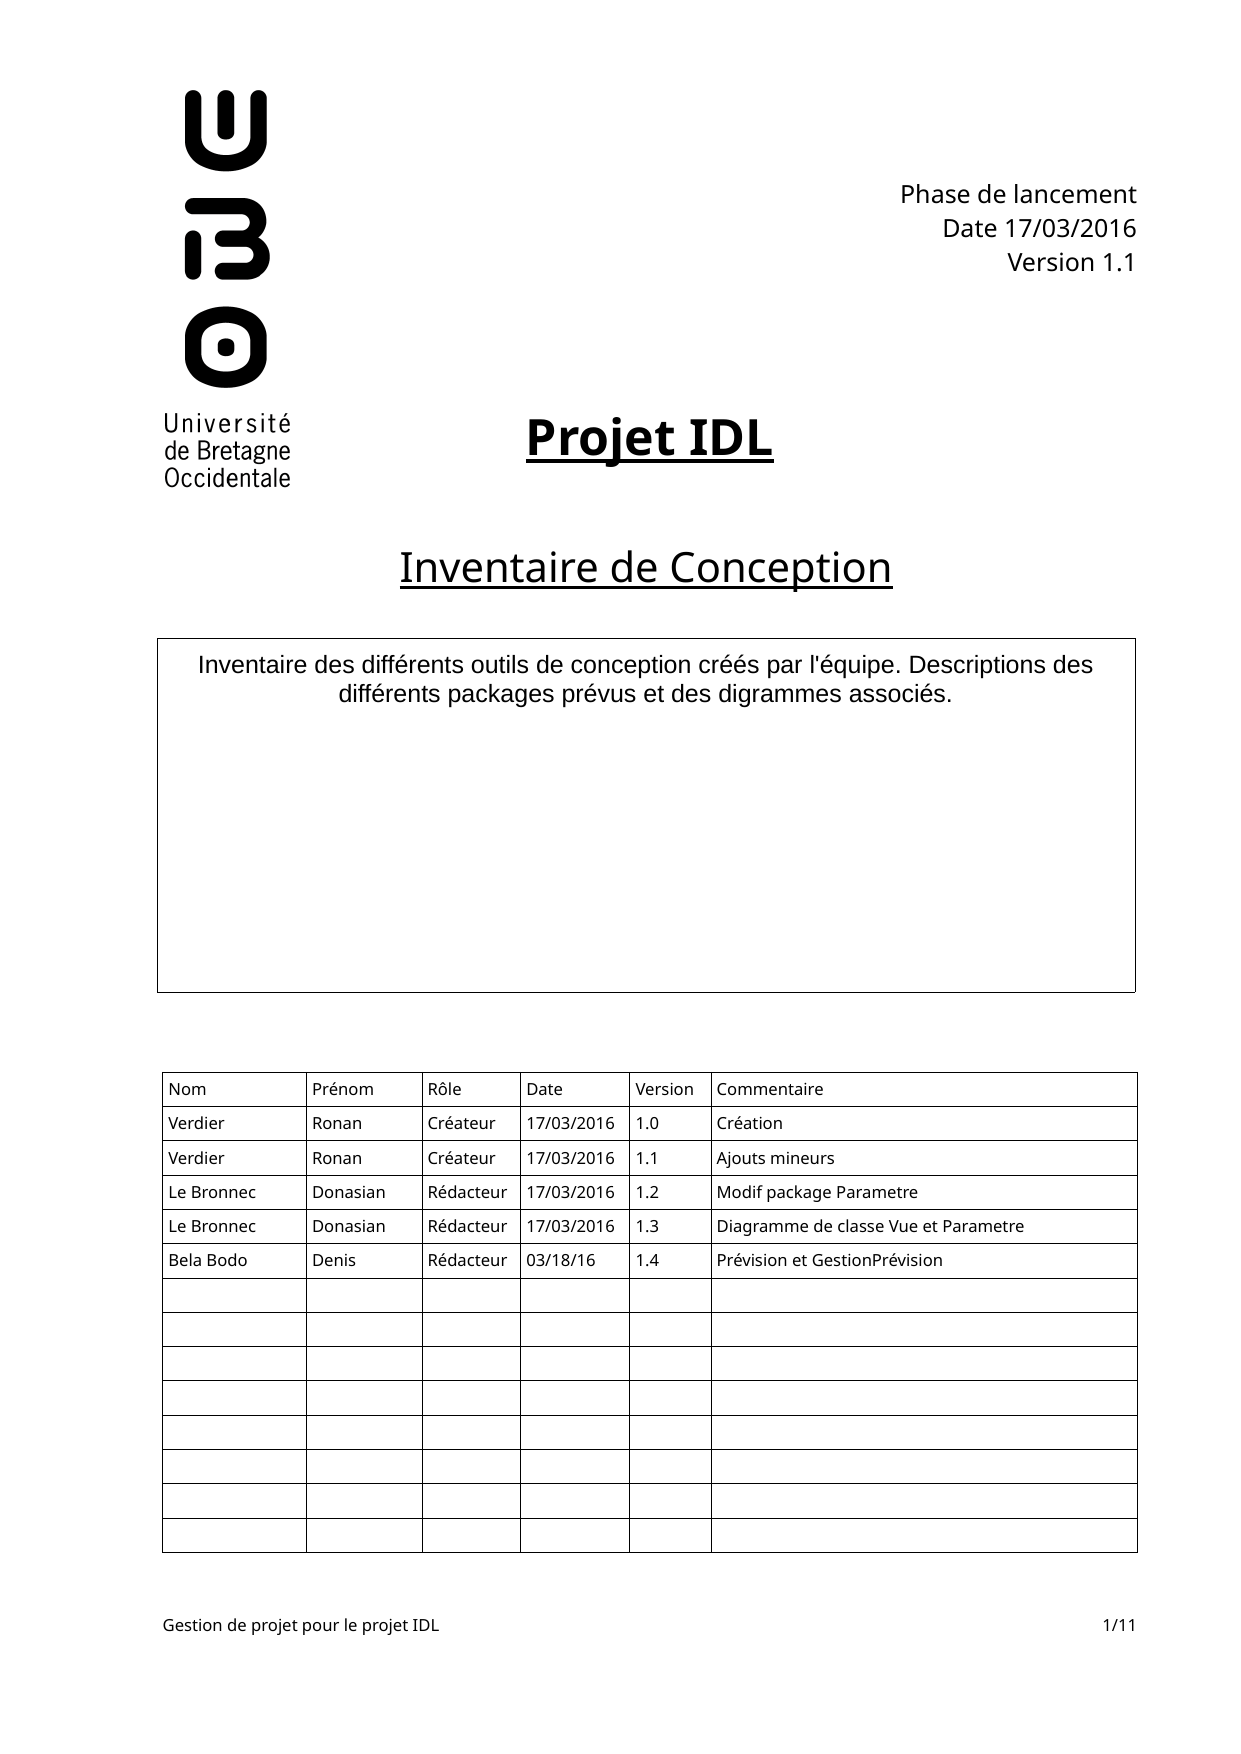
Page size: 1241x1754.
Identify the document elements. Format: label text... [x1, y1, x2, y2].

table_cell Denis [307, 1244, 422, 1277]
table_cell [712, 1279, 1137, 1312]
picture [131, 0, 323, 551]
table_cell 17/03/2016 [521, 1210, 629, 1243]
table_cell [163, 1484, 306, 1517]
table_cell Diagramme de classe Vue et Parametre [712, 1210, 1137, 1243]
table_cell Modif package Parametre [712, 1176, 1137, 1209]
table_cell [307, 1381, 422, 1414]
table_cell [423, 1313, 520, 1346]
table_cell [423, 1416, 520, 1449]
table_header Version [630, 1073, 711, 1106]
table_cell Créateur [423, 1107, 520, 1140]
table_cell [712, 1381, 1137, 1414]
table_header Date [521, 1073, 629, 1106]
table_cell [423, 1484, 520, 1517]
table_cell Donasian [307, 1210, 422, 1243]
table_cell [630, 1450, 711, 1483]
table_cell [521, 1347, 629, 1380]
table_cell [712, 1313, 1137, 1346]
table_cell [521, 1381, 629, 1414]
table_cell [307, 1347, 422, 1380]
table_cell [163, 1313, 306, 1346]
table_cell [521, 1416, 629, 1449]
table_cell [163, 1381, 306, 1414]
table_cell [423, 1279, 520, 1312]
table_cell [423, 1519, 520, 1552]
table_cell [630, 1279, 711, 1312]
table_cell [307, 1416, 422, 1449]
table_cell [712, 1450, 1137, 1483]
table_cell Prévision et GestionPrévision [712, 1244, 1137, 1277]
table_cell Ronan [307, 1141, 422, 1175]
table_cell 1.2 [630, 1176, 711, 1209]
table_cell 1.0 [630, 1107, 711, 1140]
table_cell [521, 1279, 629, 1312]
table_cell [423, 1450, 520, 1483]
table_cell [163, 1416, 306, 1449]
table_cell [307, 1484, 422, 1517]
table_cell [712, 1519, 1137, 1552]
table_cell [307, 1279, 422, 1312]
text Inventaire de Conception [166, 538, 1126, 594]
table_header Rôle [423, 1073, 520, 1106]
table_cell Rédacteur [423, 1244, 520, 1277]
table_cell Création [712, 1107, 1137, 1140]
text Projet IDL [307, 401, 992, 469]
table_cell [712, 1416, 1137, 1449]
table_cell [163, 1450, 306, 1483]
table_cell Ronan [307, 1107, 422, 1140]
table_cell Bela Bodo [163, 1244, 306, 1277]
table_cell [163, 1279, 306, 1312]
table_header Prénom [307, 1073, 422, 1106]
table_cell 1.3 [630, 1210, 711, 1243]
table_cell Rédacteur [423, 1176, 520, 1209]
table_cell [712, 1347, 1137, 1380]
table_cell Ajouts mineurs [712, 1141, 1137, 1175]
table_cell Le Bronnec [163, 1176, 306, 1209]
table_cell Verdier [163, 1141, 306, 1175]
table_cell [521, 1450, 629, 1483]
table_cell [630, 1484, 711, 1517]
text Inventaire des différents outils de conception créés par l'équipe. Descriptions des différents packages prévus et des digrammes associés. [166, 647, 1126, 708]
table_cell [423, 1381, 520, 1414]
table_cell 17/03/2016 [521, 1107, 629, 1140]
table_cell [307, 1450, 422, 1483]
table_cell [521, 1519, 629, 1552]
table_cell [630, 1313, 711, 1346]
table_cell Créateur [423, 1141, 520, 1175]
table_cell [163, 1519, 306, 1552]
table_header Nom [163, 1073, 306, 1106]
table_cell [163, 1347, 306, 1380]
table_cell Le Bronnec [163, 1210, 306, 1243]
table_cell [307, 1519, 422, 1552]
table_header Commentaire [712, 1073, 1137, 1106]
table_cell [630, 1381, 711, 1414]
table_cell [712, 1484, 1137, 1517]
table_cell 1.4 [630, 1244, 711, 1277]
table_cell 17/03/2016 [521, 1141, 629, 1175]
table_cell Verdier [163, 1107, 306, 1140]
text Phase de lancement [323, 176, 1137, 210]
table_cell Donasian [307, 1176, 422, 1209]
table_cell [630, 1416, 711, 1449]
table_cell [423, 1347, 520, 1380]
table_cell [307, 1313, 422, 1346]
table_cell [521, 1313, 629, 1346]
text Date 17/03/2016 [323, 210, 1137, 244]
table_cell 1.1 [630, 1141, 711, 1175]
table_cell [630, 1519, 711, 1552]
table_cell 17/03/2016 [521, 1176, 629, 1209]
text Version 1.1 [323, 244, 1137, 278]
table_cell Rédacteur [423, 1210, 520, 1243]
table_cell [630, 1347, 711, 1380]
table_cell [521, 1484, 629, 1517]
table_cell 18/03/16 [521, 1244, 629, 1277]
